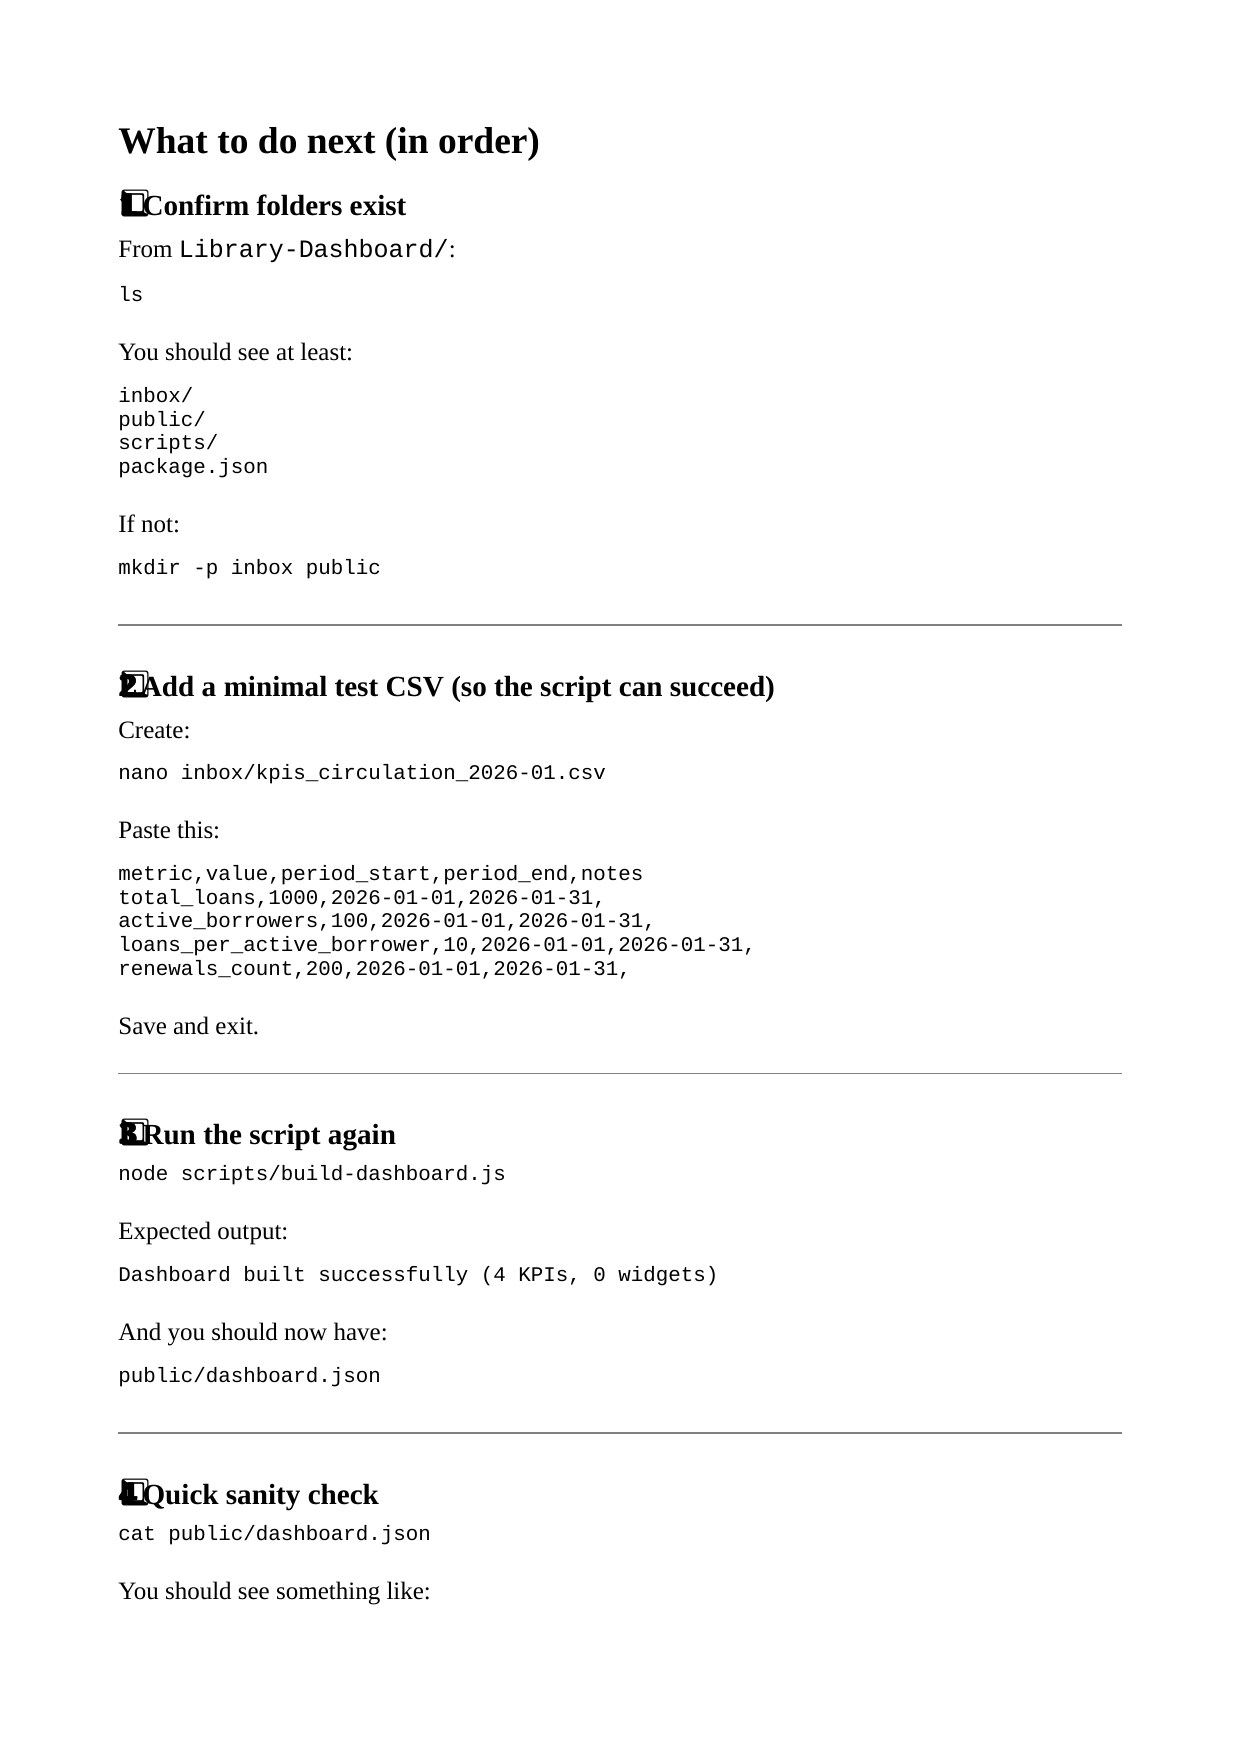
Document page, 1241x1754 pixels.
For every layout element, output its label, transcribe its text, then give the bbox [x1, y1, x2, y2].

text public/ [118, 409, 1122, 432]
text You should see something like: [118, 1576, 1122, 1605]
text loans_per_active_borrower,10,2026-01-01,2026-01-31, [118, 934, 1122, 958]
subtitle 2️⃣ Add a minimal test CSV (so the script can succeed) [118, 669, 1122, 702]
text package.json [118, 456, 1122, 480]
text scripts/ [118, 432, 1122, 456]
text And you should now have: [118, 1317, 1122, 1346]
text Save and exit. [118, 1011, 1122, 1039]
text Expected output: [118, 1216, 1122, 1245]
text Paste this: [118, 816, 1122, 844]
subtitle 3️⃣ Run the script again [118, 1117, 1122, 1151]
text active_borrowers,100,2026-01-01,2026-01-31, [118, 910, 1122, 934]
subtitle What to do next (in order) [118, 118, 1122, 161]
text You should see at least: [118, 337, 1122, 366]
text public/dashboard.json [118, 1365, 1122, 1388]
text From Library-Dashboard/: [118, 234, 1122, 265]
text total_loans,1000,2026-01-01,2026-01-31, [118, 887, 1122, 910]
text If not: [118, 509, 1122, 538]
text metric,value,period_start,period_end,notes [118, 863, 1122, 887]
subtitle 4️⃣ Quick sanity check [118, 1477, 1122, 1510]
text cat public/dashboard.json [118, 1523, 1122, 1546]
subtitle 1️⃣ Confirm folders exist [118, 188, 1122, 222]
text inbox/ [118, 385, 1122, 409]
text renewals_count,200,2026-01-01,2026-01-31, [118, 958, 1122, 981]
text node scripts/build-dashboard.js [118, 1163, 1122, 1187]
text Dashboard built successfully (4 KPIs, 0 widgets) [118, 1264, 1122, 1288]
text mkdir -p inbox public [118, 557, 1122, 580]
text nano inbox/kpis_circulation_2026-01.csv [118, 762, 1122, 786]
text ls [118, 284, 1122, 308]
text Create: [118, 715, 1122, 743]
